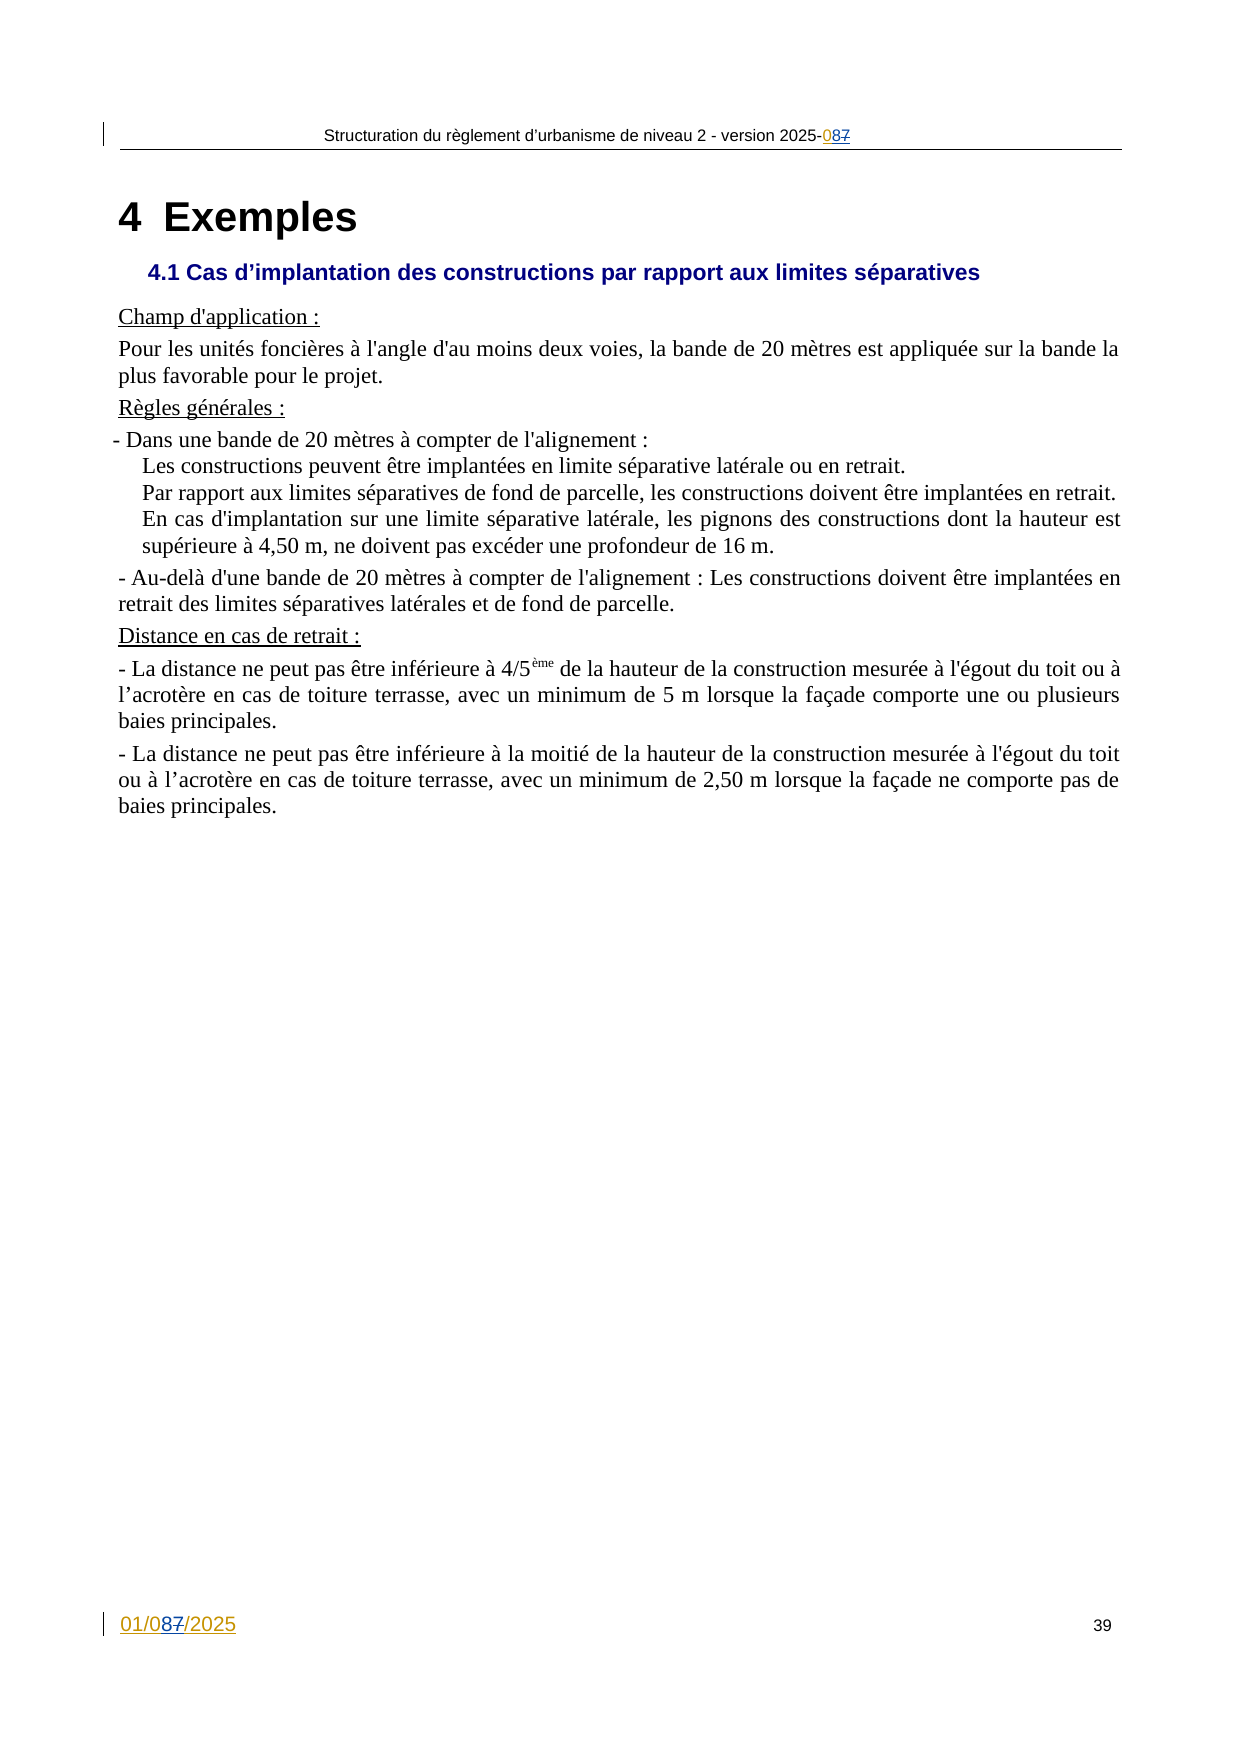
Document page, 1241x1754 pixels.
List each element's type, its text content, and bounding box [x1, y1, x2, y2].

text - Au-delà d'une bande de 20 mètres à compter de l'alignement : Les constructions doivent être implantées en retrait des limites séparatives latérales et de fond de parcelle. [118, 564, 1122, 617]
subtitle 4.1 Cas d’implantation des constructions par rapport aux limites séparatives [118, 259, 1122, 285]
text Champ d'application : [118, 303, 1122, 329]
text Pour les unités foncières à l'angle d'au moins deux voies, la bande de 20 mètres est appliquée sur la bande la plus favorable pour le projet. [118, 335, 1122, 388]
text Par rapport aux limites séparatives de fond de parcelle, les constructions doivent être implantées en retrait. [142, 479, 1122, 505]
text - La distance ne peut pas être inférieure à la moitié de la hauteur de la construction mesurée à l'égout du toit ou à l’acrotère en cas de toiture terrasse, avec un minimum de 2,50 m lorsque la façade ne comporte pas de baies principales. [118, 740, 1122, 819]
text Règles générales : [118, 394, 1122, 420]
text Distance en cas de retrait : [118, 623, 1122, 649]
text - Dans une bande de 20 mètres à compter de l'alignement : [112, 426, 1122, 453]
text Les constructions peuvent être implantées en limite séparative latérale ou en retrait. [142, 453, 1122, 479]
text En cas d'implantation sur une limite séparative latérale, les pignons des constructions dont la hauteur est supérieure à 4,50 m, ne doivent pas excéder une profondeur de 16 m. [142, 505, 1122, 558]
text - La distance ne peut pas être inférieure à 4/5ème de la hauteur de la construction mesurée à l'égout du toit ou à l’acrotère en cas de toiture terrasse, avec un minimum de 5 m lorsque la façade comporte une ou plusieurs baies principales. [118, 655, 1122, 734]
subtitle Exemples [118, 193, 1122, 241]
